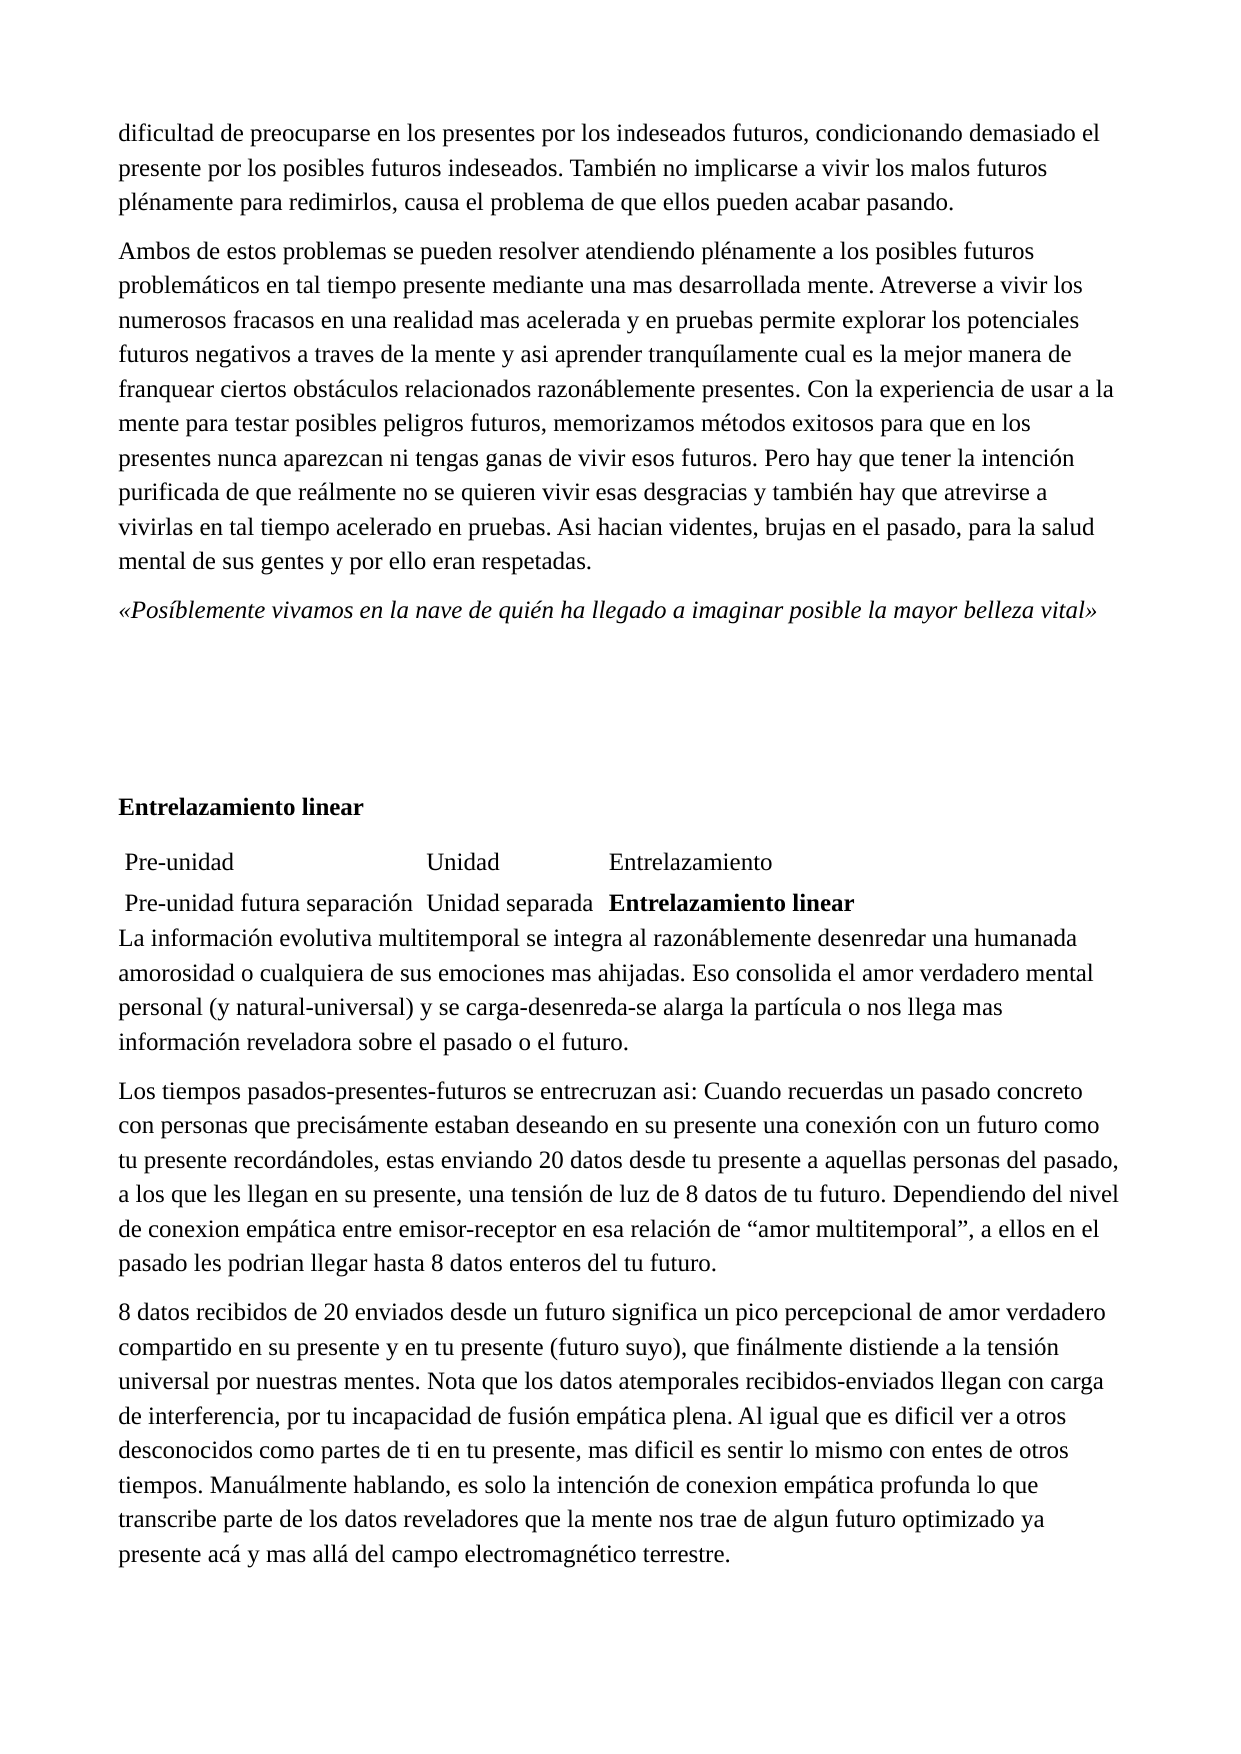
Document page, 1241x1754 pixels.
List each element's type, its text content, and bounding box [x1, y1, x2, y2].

text Ambos de estos problemas se pueden resolver atendiendo plénamente a los posibles futuros problemáticos en tal tiempo presente mediante una mas desarrollada mente. Atreverse a vivir los numerosos fracasos en una realidad mas acelerada y en pruebas permite explorar los potenciales futuros negativos a traves de la mente y asi aprender tranquílamente cual es la mejor manera de franquear ciertos obstáculos relacionados razonáblemente presentes. Con la experiencia de usar a la mente para testar posibles peligros futuros, memorizamos métodos exitosos para que en los presentes nunca aparezcan ni tengas ganas de vivir esos futuros. Pero hay que tener la intención purificada de que reálmente no se quieren vivir esas desgracias y también hay que atrevirse a vivirlas en tal tiempo acelerado en pruebas. Asi hacian videntes, brujas en el pasado, para la salud mental de sus gentes y por ello eran respetadas. [118, 236, 1122, 575]
table_cell Unidad separada [420, 882, 602, 923]
text Entrelazamiento linear [118, 792, 1122, 821]
text dificultad de preocuparse en los presentes por los indeseados futuros, condicionando demasiado el presente por los posibles futuros indeseados. También no implicarse a vivir los malos futuros plénamente para redimirlos, causa el problema de que ellos pueden acabar pasando. [118, 118, 1122, 216]
table_header Entrelazamiento [603, 841, 892, 882]
text La información evolutiva multitemporal se integra al razonáblemente desenredar una humanada amorosidad o cualquiera de sus emociones mas ahijadas. Eso consolida el amor verdadero mental personal (y natural-universal) y se carga-desenreda-se alarga la partícula o nos llega mas información reveladora sobre el pasado o el futuro. [118, 923, 1122, 1056]
table_header Pre-unidad [118, 841, 420, 882]
table_header Unidad [420, 841, 602, 882]
text «Posíblemente vivamos en la nave de quién ha llegado a imaginar posible la mayor belleza vital» [118, 596, 1122, 624]
table_cell Entrelazamiento linear [603, 882, 892, 923]
text 8 datos recibidos de 20 enviados desde un futuro significa un pico percepcional de amor verdadero compartido en su presente y en tu presente (futuro suyo), que finálmente distiende a la tensión universal por nuestras mentes. Nota que los datos atemporales recibidos-enviados llegan con carga de interferencia, por tu incapacidad de fusión empática plena. Al igual que es dificil ver a otros desconocidos como partes de ti en tu presente, mas dificil es sentir lo mismo con entes de otros tiempos. Manuálmente hablando, es solo la intención de conexion empática profunda lo que transcribe parte de los datos reveladores que la mente nos trae de algun futuro optimizado ya presente acá y mas allá del campo electromagnético terrestre. [118, 1297, 1122, 1567]
text Los tiempos pasados-presentes-futuros se entrecruzan asi: Cuando recuerdas un pasado concreto con personas que precisámente estaban deseando en su presente una conexión con un futuro como tu presente recordándoles, estas enviando 20 datos desde tu presente a aquellas personas del pasado, a los que les llegan en su presente, una tensión de luz de 8 datos de tu futuro. Dependiendo del nivel de conexion empática entre emisor-receptor en esa relación de “amor multitemporal”, a ellos en el pasado les podrian llegar hasta 8 datos enteros del tu futuro. [118, 1076, 1122, 1277]
table_cell Pre-unidad futura separación [118, 882, 420, 923]
